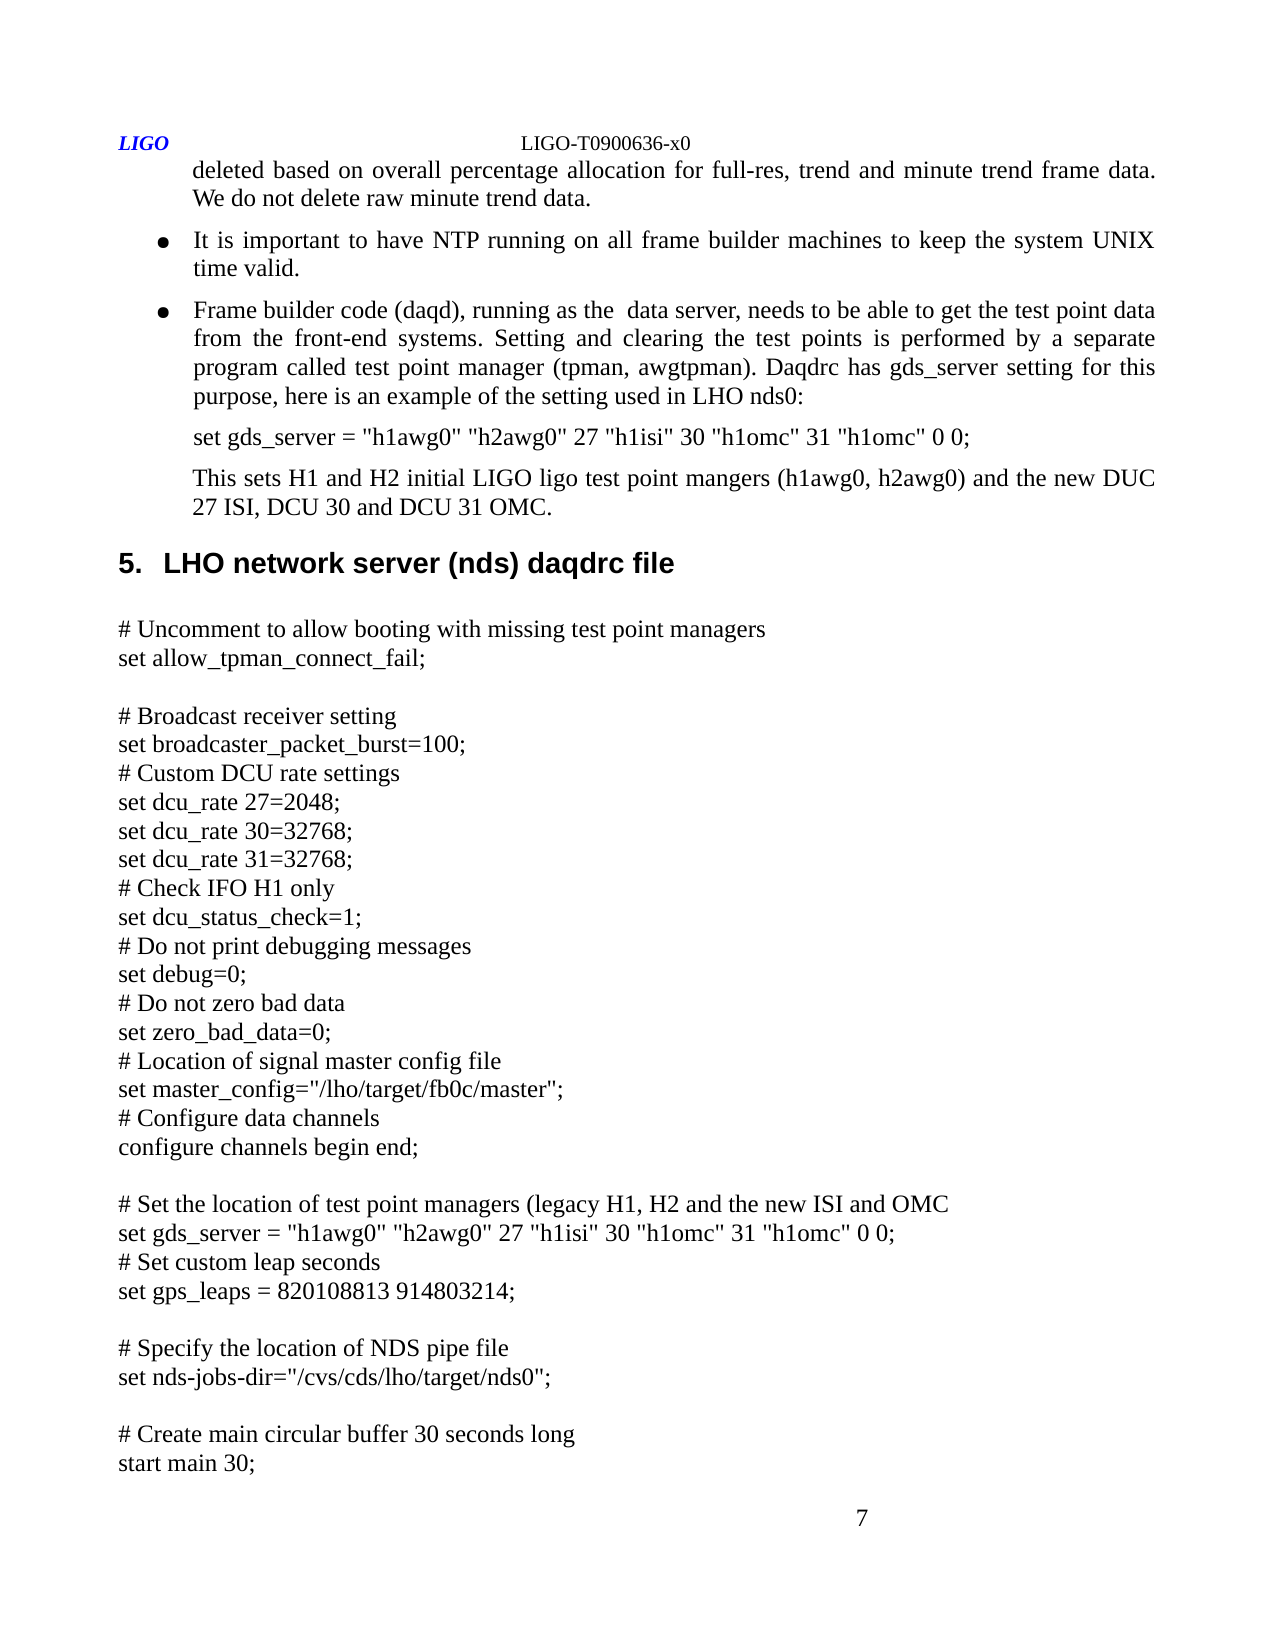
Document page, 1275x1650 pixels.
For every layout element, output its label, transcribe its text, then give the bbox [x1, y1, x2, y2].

text set master_config="/lho/target/fb0c/master"; [118, 1074, 1157, 1103]
text deleted based on overall percentage allocation for full-res, trend and minute trend frame data. We do not delete raw minute trend data. [192, 155, 1157, 212]
text # Create main circular buffer 30 seconds long [118, 1419, 1157, 1448]
text # Configure data channels [118, 1103, 1157, 1132]
list Frame builder code (daqd), running as the data server, needs to be able to get the test point data from the front-end systems. Setting and clearing the test points is performed by a separate program called test point manager (tpman, awgtpman). Daqdrc has gds_server setting for this purpose, here is an example of the setting used in LHO nds0: [156, 295, 1157, 410]
list set gds_server = "h1awg0" "h2awg0" 27 "h1isi" 30 "h1omc" 31 "h1omc" 0 0; [156, 422, 1157, 451]
text # Uncomment to allow booting with missing test point managers [118, 614, 1157, 643]
text # Do not zero bad data [118, 988, 1157, 1017]
text start main 30; [118, 1448, 1157, 1477]
text set allow_tpman_connect_fail; [118, 643, 1157, 672]
text set dcu_rate 31=32768; [118, 844, 1157, 873]
list It is important to have NTP running on all frame builder machines to keep the system UNIX time valid. [156, 225, 1157, 282]
text # Location of signal master config file [118, 1046, 1157, 1074]
text # Do not print debugging messages [118, 931, 1157, 959]
text set gds_server = "h1awg0" "h2awg0" 27 "h1isi" 30 "h1omc" 31 "h1omc" 0 0; [118, 1218, 1157, 1247]
text # Set custom leap seconds [118, 1247, 1157, 1276]
text # Set the location of test point managers (legacy H1, H2 and the new ISI and OMC [118, 1189, 1157, 1218]
text set gps_leaps = 820108813 914803214; [118, 1276, 1157, 1304]
text set dcu_rate 30=32768; [118, 816, 1157, 844]
text set dcu_status_check=1; [118, 902, 1157, 931]
text # Check IFO H1 only [118, 873, 1157, 902]
text This sets H1 and H2 initial LIGO ligo test point mangers (h1awg0, h2awg0) and the new DUC 27 ISI, DCU 30 and DCU 31 OMC. [192, 463, 1157, 521]
text set broadcaster_packet_burst=100; [118, 729, 1157, 758]
text set zero_bad_data=0; [118, 1017, 1157, 1046]
text set nds-jobs-dir="/cvs/cds/lho/target/nds0"; [118, 1362, 1157, 1391]
text configure channels begin end; [118, 1132, 1157, 1161]
text # Custom DCU rate settings [118, 758, 1157, 787]
subtitle LHO network server (nds) daqdrc file [118, 546, 1157, 579]
text set debug=0; [118, 959, 1157, 988]
text # Broadcast receiver setting [118, 701, 1157, 729]
text # Specify the location of NDS pipe file [118, 1333, 1157, 1362]
text set dcu_rate 27=2048; [118, 787, 1157, 816]
